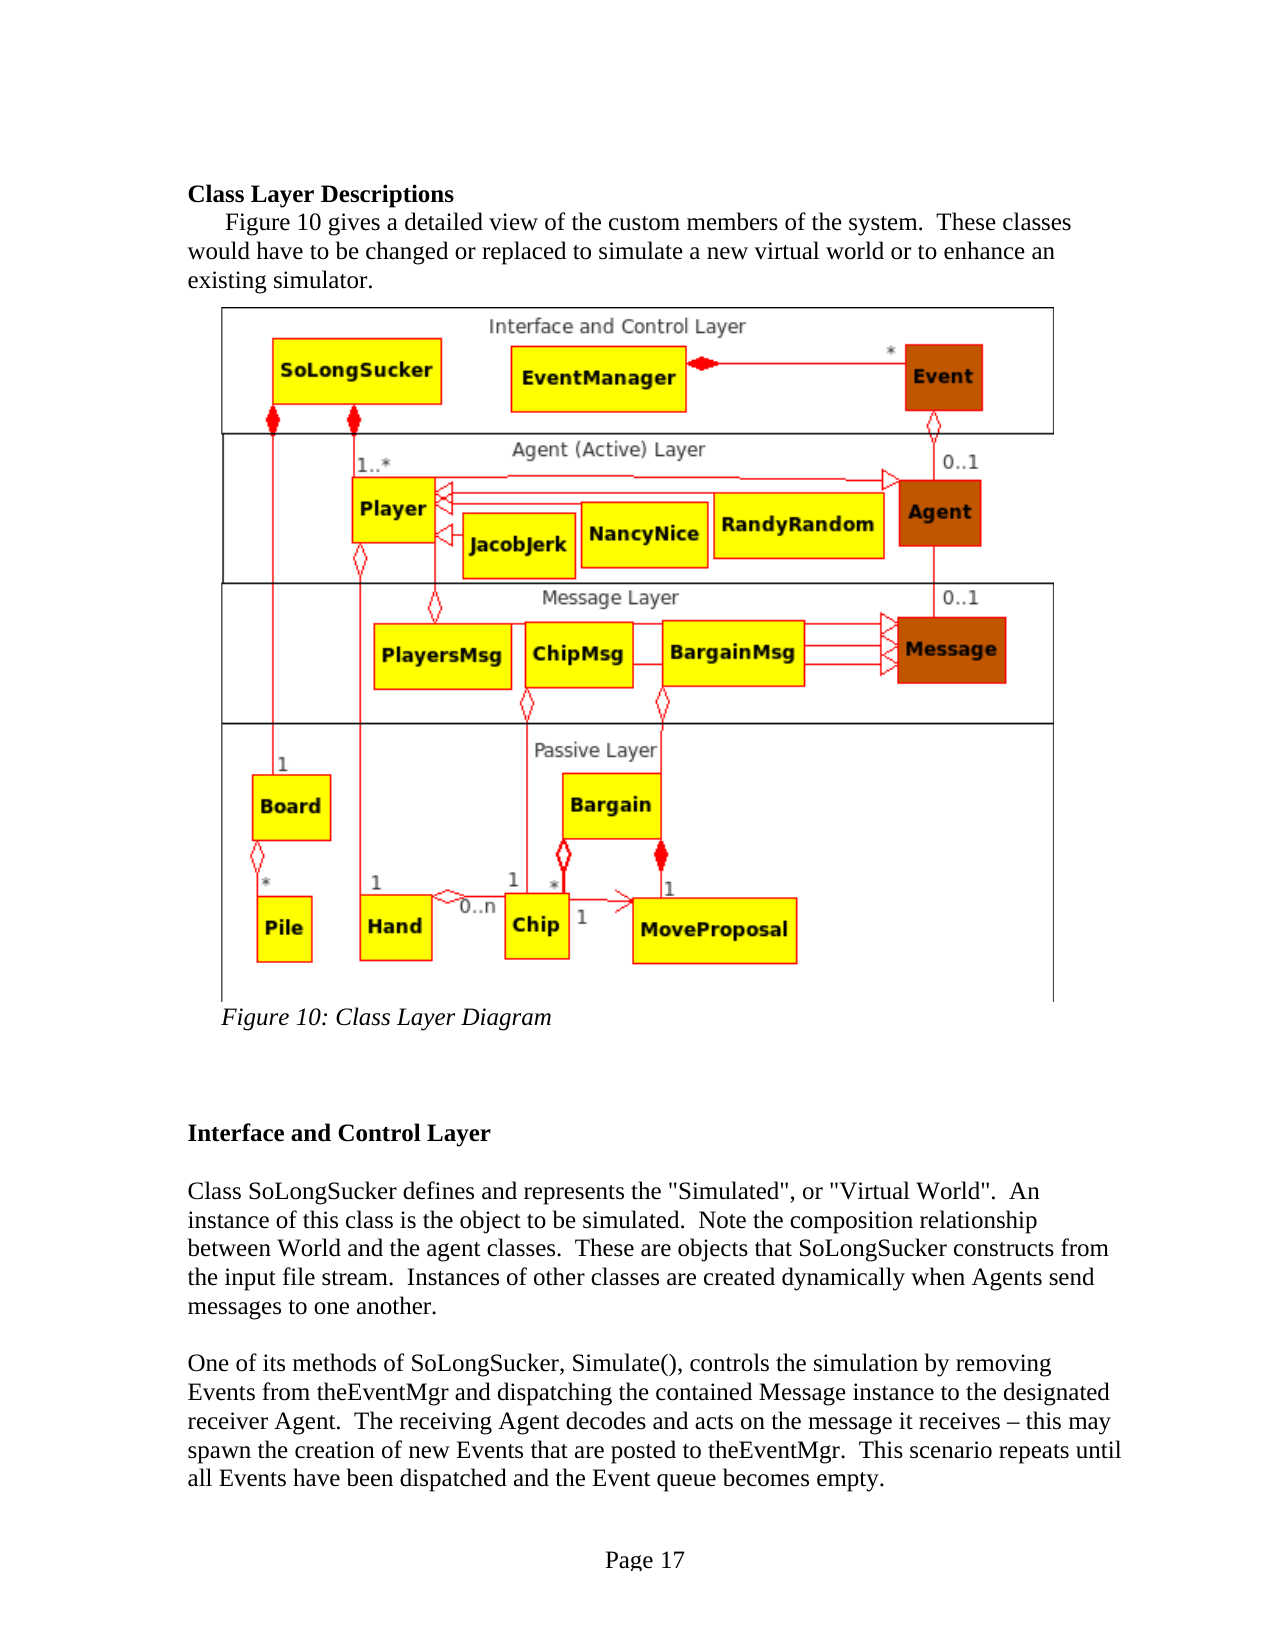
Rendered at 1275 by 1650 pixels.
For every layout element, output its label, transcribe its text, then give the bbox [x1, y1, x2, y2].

picture [221, 307, 1054, 1002]
text Class Layer Descriptions [187, 179, 1125, 207]
text Interface and Control Layer [187, 1118, 1125, 1147]
text Figure 10: Class Layer Diagram [221, 1002, 1054, 1031]
text Figure 10 gives a detailed view of the custom members of the system. These classes would have to be changed or replaced to simulate a new virtual world or to enhance an existing simulator. [187, 207, 1125, 294]
text Class SoLongSucker defines and represents the "Simulated", or "Virtual World". An instance of this class is the object to be simulated. Note the composition relationship between World and the agent classes. These are objects that SoLongSucker constructs from the input file stream. Instances of other classes are created dynamically when Agents send messages to one another. [187, 1176, 1125, 1320]
text One of its methods of SoLongSucker, Simulate(), controls the simulation by removing Events from theEventMgr and dispatching the contained Message instance to the designated receiver Agent. The receiving Agent decodes and acts on the message it receives – this may spawn the creation of new Events that are posted to theEventMgr. This scenario repeats until all Events have been dispatched and the Event queue becomes empty. [187, 1348, 1125, 1492]
